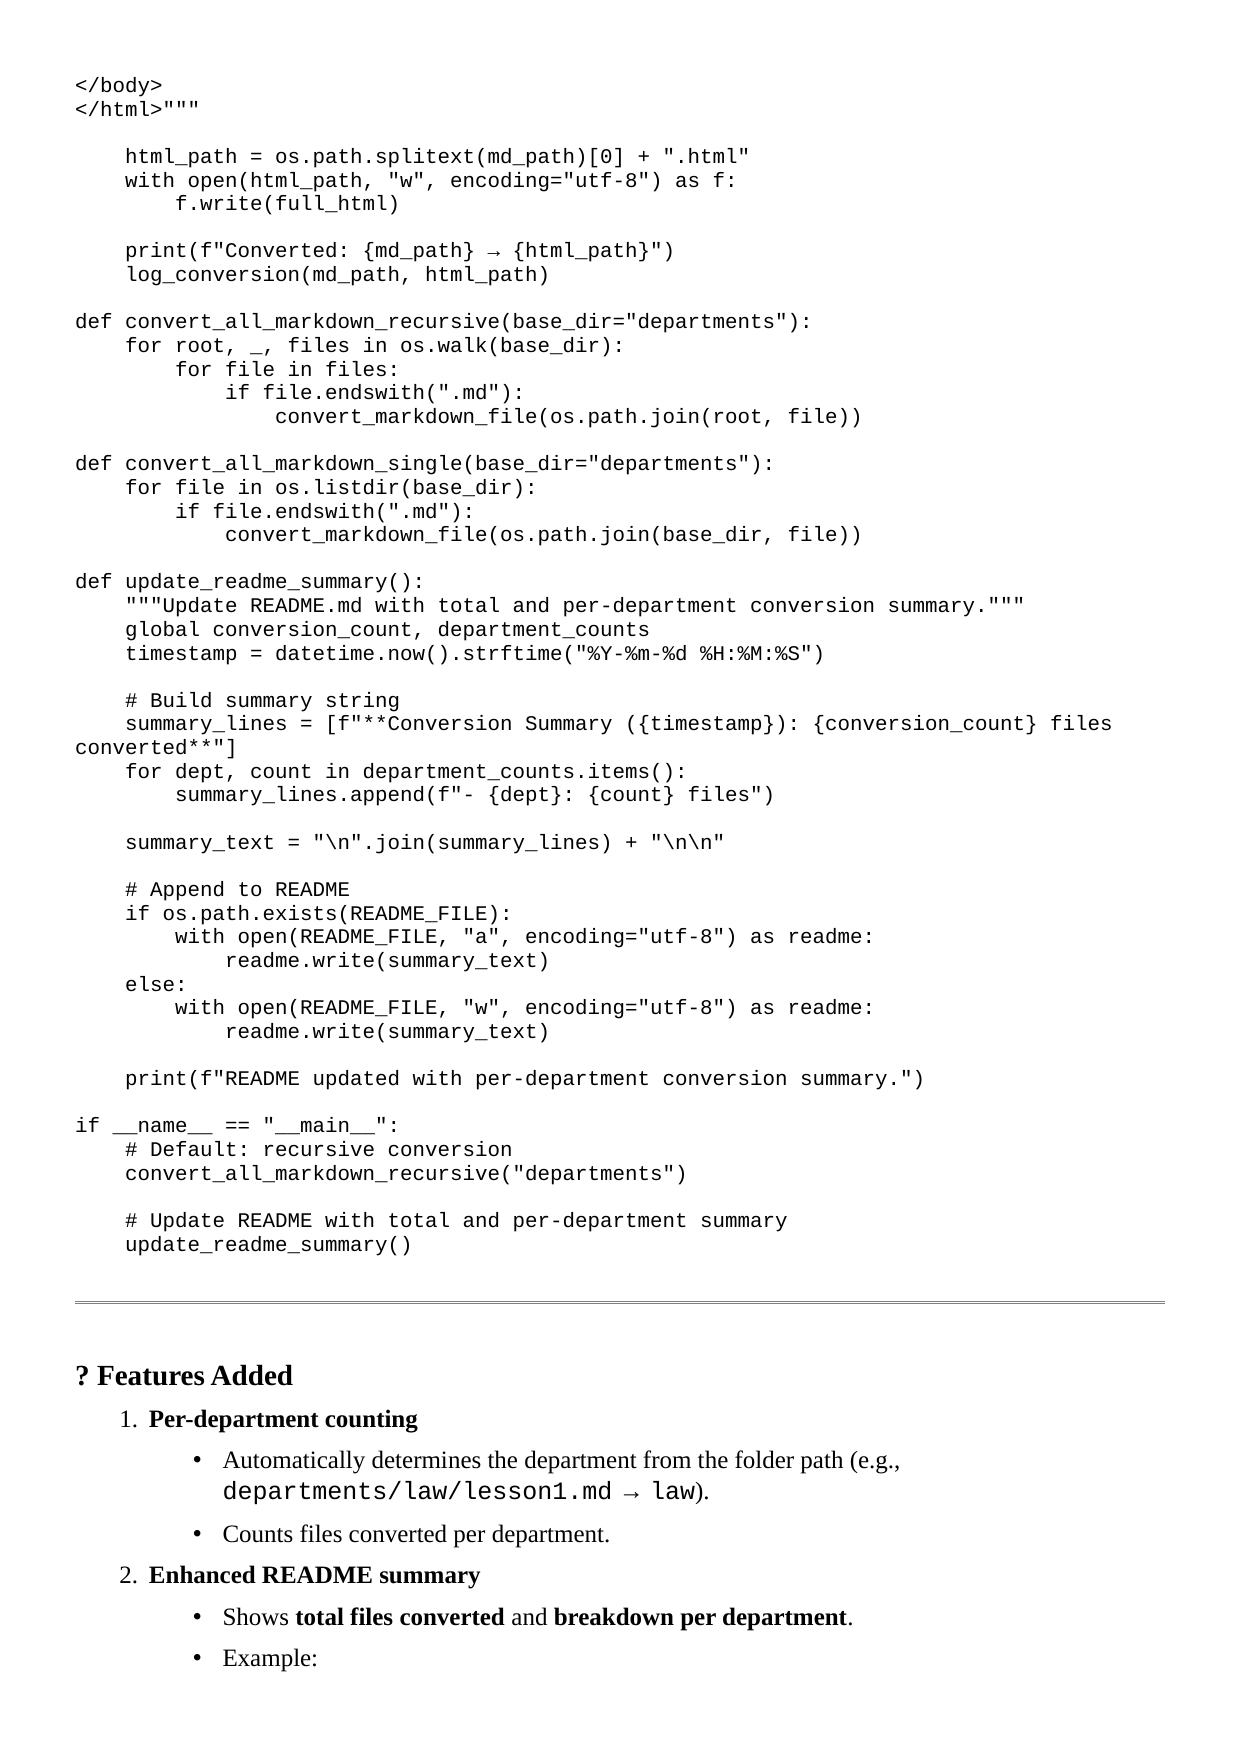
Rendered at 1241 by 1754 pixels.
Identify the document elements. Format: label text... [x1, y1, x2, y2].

text print(f"Converted: {md_path} → {html_path}") [75, 241, 1165, 264]
text convert_all_markdown_recursive("departments") [75, 1163, 1165, 1186]
text # Append to README [75, 879, 1165, 903]
text summary_text = "\n".join(summary_lines) + "\n\n" [75, 832, 1165, 855]
text timestamp = datetime.now().strftime("%Y-%m-%d %H:%M:%S") [75, 642, 1165, 666]
text print(f"README updated with per-department conversion summary.") [75, 1068, 1165, 1092]
text if file.endswith(".md"): [75, 501, 1165, 524]
text if file.endswith(".md"): [75, 382, 1165, 406]
text with open(README_FILE, "w", encoding="utf-8") as readme: [75, 997, 1165, 1021]
text update_readme_summary() [75, 1234, 1165, 1257]
text with open(html_path, "w", encoding="utf-8") as f: [75, 169, 1165, 193]
text for dept, count in department_counts.items(): [75, 761, 1165, 784]
text readme.write(summary_text) [75, 950, 1165, 973]
subtitle ? Features Added [75, 1358, 1165, 1391]
text # Build summary string [75, 690, 1165, 713]
text log_conversion(md_path, html_path) [75, 264, 1165, 288]
text f.write(full_html) [75, 193, 1165, 217]
text def update_readme_summary(): [75, 572, 1165, 595]
list Automatically determines the department from the folder path (e.g., departments/law/lesson1.md → law). [193, 1445, 1165, 1507]
text readme.write(summary_text) [75, 1021, 1165, 1044]
text html_path = os.path.splitext(md_path)[0] + ".html" [75, 146, 1165, 169]
list Counts files converted per department. [193, 1519, 1165, 1548]
text # Default: recursive conversion [75, 1139, 1165, 1163]
text if os.path.exists(README_FILE): [75, 903, 1165, 926]
list Example: [193, 1643, 1165, 1672]
text convert_markdown_file(os.path.join(base_dir, file)) [75, 524, 1165, 548]
text if __name__ == "__main__": [75, 1115, 1165, 1139]
text def convert_all_markdown_single(base_dir="departments"): [75, 453, 1165, 477]
text def convert_all_markdown_recursive(base_dir="departments"): [75, 311, 1165, 335]
text summary_lines.append(f"- {dept}: {count} files") [75, 784, 1165, 808]
list Shows total files converted and breakdown per department. [193, 1602, 1165, 1631]
text for file in os.listdir(base_dir): [75, 477, 1165, 501]
text global conversion_count, department_counts [75, 619, 1165, 642]
text summary_lines = [f"**Conversion Summary ({timestamp}): {conversion_count} files converted**"] [75, 713, 1165, 761]
list Per-department counting [119, 1404, 1165, 1433]
text </body> [75, 75, 1165, 99]
text for root, _, files in os.walk(base_dir): [75, 335, 1165, 359]
list Enhanced README summary [119, 1561, 1165, 1589]
text """Update README.md with total and per-department conversion summary.""" [75, 595, 1165, 619]
text with open(README_FILE, "a", encoding="utf-8") as readme: [75, 926, 1165, 950]
text else: [75, 973, 1165, 997]
text convert_markdown_file(os.path.join(root, file)) [75, 406, 1165, 430]
text </html>""" [75, 99, 1165, 122]
text for file in files: [75, 359, 1165, 382]
text # Update README with total and per-department summary [75, 1210, 1165, 1234]
